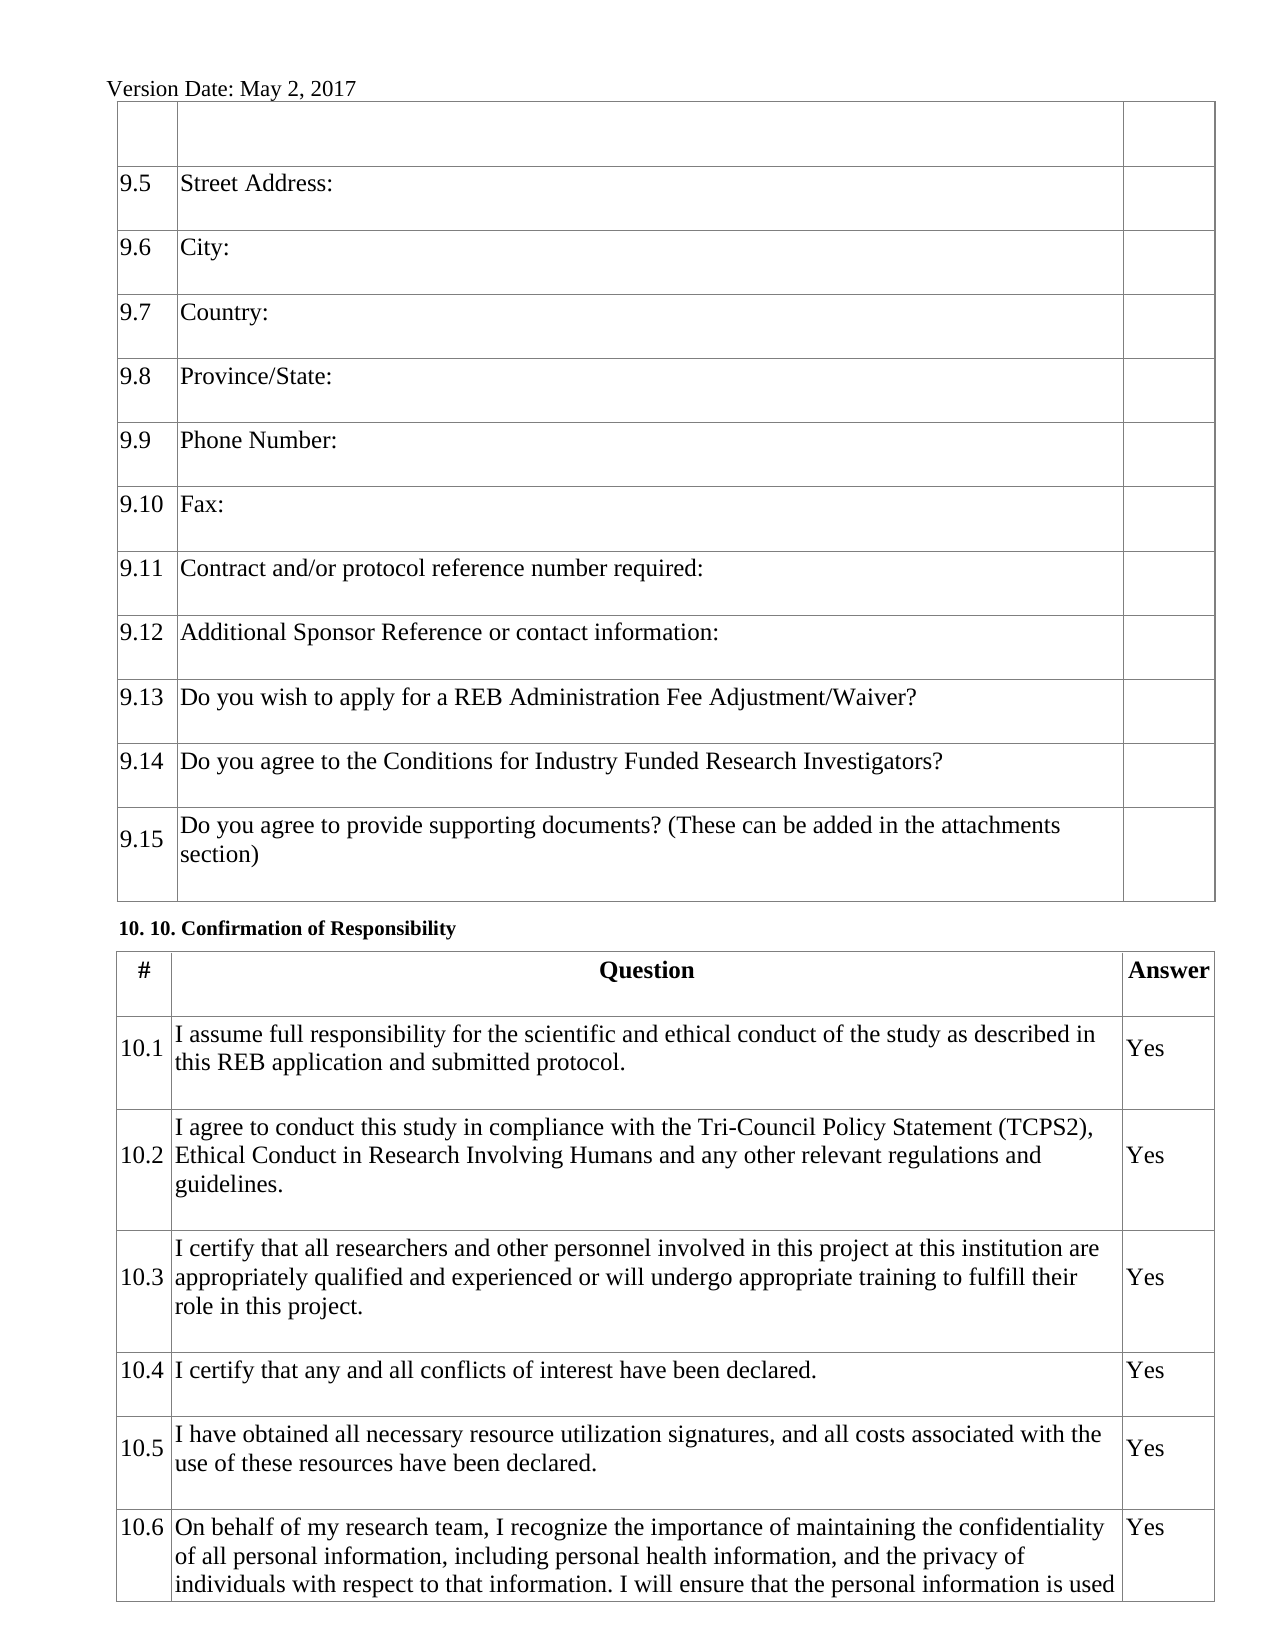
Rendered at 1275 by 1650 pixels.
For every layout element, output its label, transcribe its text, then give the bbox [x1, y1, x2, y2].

table_cell Do you agree to provide supporting documents? (These can be added in the attachments section) [178, 808, 1123, 901]
table_cell 10.6 [117, 1510, 171, 1601]
table_cell 10.4 [117, 1353, 171, 1416]
table_cell 9.10 [118, 487, 177, 551]
table_cell 9.9 [118, 423, 177, 486]
table_cell 9.7 [118, 295, 177, 358]
table_cell 9.15 [118, 808, 177, 901]
table_cell [1124, 359, 1214, 422]
table_cell Fax: [178, 487, 1123, 551]
table_cell 9.8 [118, 359, 177, 422]
table_cell Do you wish to apply for a REB Administration Fee Adjustment/Waiver? [178, 680, 1123, 743]
table_cell I certify that all researchers and other personnel involved in this project at this institution are appropriately qualified and experienced or will undergo appropriate training to fulfill their role in this project. [172, 1231, 1122, 1352]
table_cell Contract and/or protocol reference number required: [178, 552, 1123, 615]
table_cell 9.12 [118, 616, 177, 679]
table_cell 10.1 [117, 1017, 171, 1109]
table_cell 9.13 [118, 680, 177, 743]
table_cell On behalf of my research team, I recognize the importance of maintaining the confidentiality of all personal information, including personal health information, and the privacy of individuals with respect to that information. I will ensure that the personal information is used [172, 1510, 1122, 1601]
table_cell 9.14 [118, 744, 177, 807]
table_cell I assume full responsibility for the scientific and ethical conduct of the study as described in this REB application and submitted protocol. [172, 1017, 1122, 1109]
table_cell 9.11 [118, 552, 177, 615]
table_cell Yes [1123, 1353, 1214, 1416]
table_cell [1124, 167, 1214, 230]
table_cell 10.3 [117, 1231, 171, 1352]
table_cell Street Address: [178, 167, 1123, 230]
table_cell [1124, 616, 1214, 679]
table_cell Yes [1123, 1110, 1214, 1230]
table_header Answer [1123, 952, 1214, 1016]
table_cell Yes [1123, 1017, 1214, 1109]
table_cell [1124, 552, 1214, 615]
table_cell Do you agree to the Conditions for Industry Funded Research Investigators? [178, 744, 1123, 807]
table_cell Yes [1123, 1417, 1214, 1509]
table_header # [117, 952, 171, 1016]
table_cell 10.2 [117, 1110, 171, 1230]
table_cell Yes [1123, 1231, 1214, 1352]
table_header [1124, 102, 1214, 166]
table_cell [1124, 487, 1214, 551]
table_cell [1124, 423, 1214, 486]
table_cell 9.6 [118, 231, 177, 294]
table_cell 10.5 [117, 1417, 171, 1509]
table_cell Additional Sponsor Reference or contact information: [178, 616, 1123, 679]
table_cell [1124, 680, 1214, 743]
table_cell I certify that any and all conflicts of interest have been declared. [172, 1353, 1122, 1416]
table_cell Province/State: [178, 359, 1123, 422]
table_cell [1124, 231, 1214, 294]
table_cell I agree to conduct this study in compliance with the Tri-Council Policy Statement (TCPS2), Ethical Conduct in Research Involving Humans and any other relevant regulations and guidelines. [172, 1110, 1122, 1230]
table_header [118, 102, 177, 166]
table_header Question [172, 952, 1122, 1016]
table_cell Phone Number: [178, 423, 1123, 486]
table_cell 9.5 [118, 167, 177, 230]
table_cell [1124, 295, 1214, 358]
table_cell [1124, 744, 1214, 807]
list 10. Confirmation of Responsibility [118, 916, 1229, 940]
table_header [178, 102, 1123, 166]
table_cell Country: [178, 295, 1123, 358]
table_cell City: [178, 231, 1123, 294]
table_cell I have obtained all necessary resource utilization signatures, and all costs associated with the use of these resources have been declared. [172, 1417, 1122, 1509]
table_cell [1124, 808, 1214, 901]
table_cell Yes [1123, 1510, 1214, 1601]
